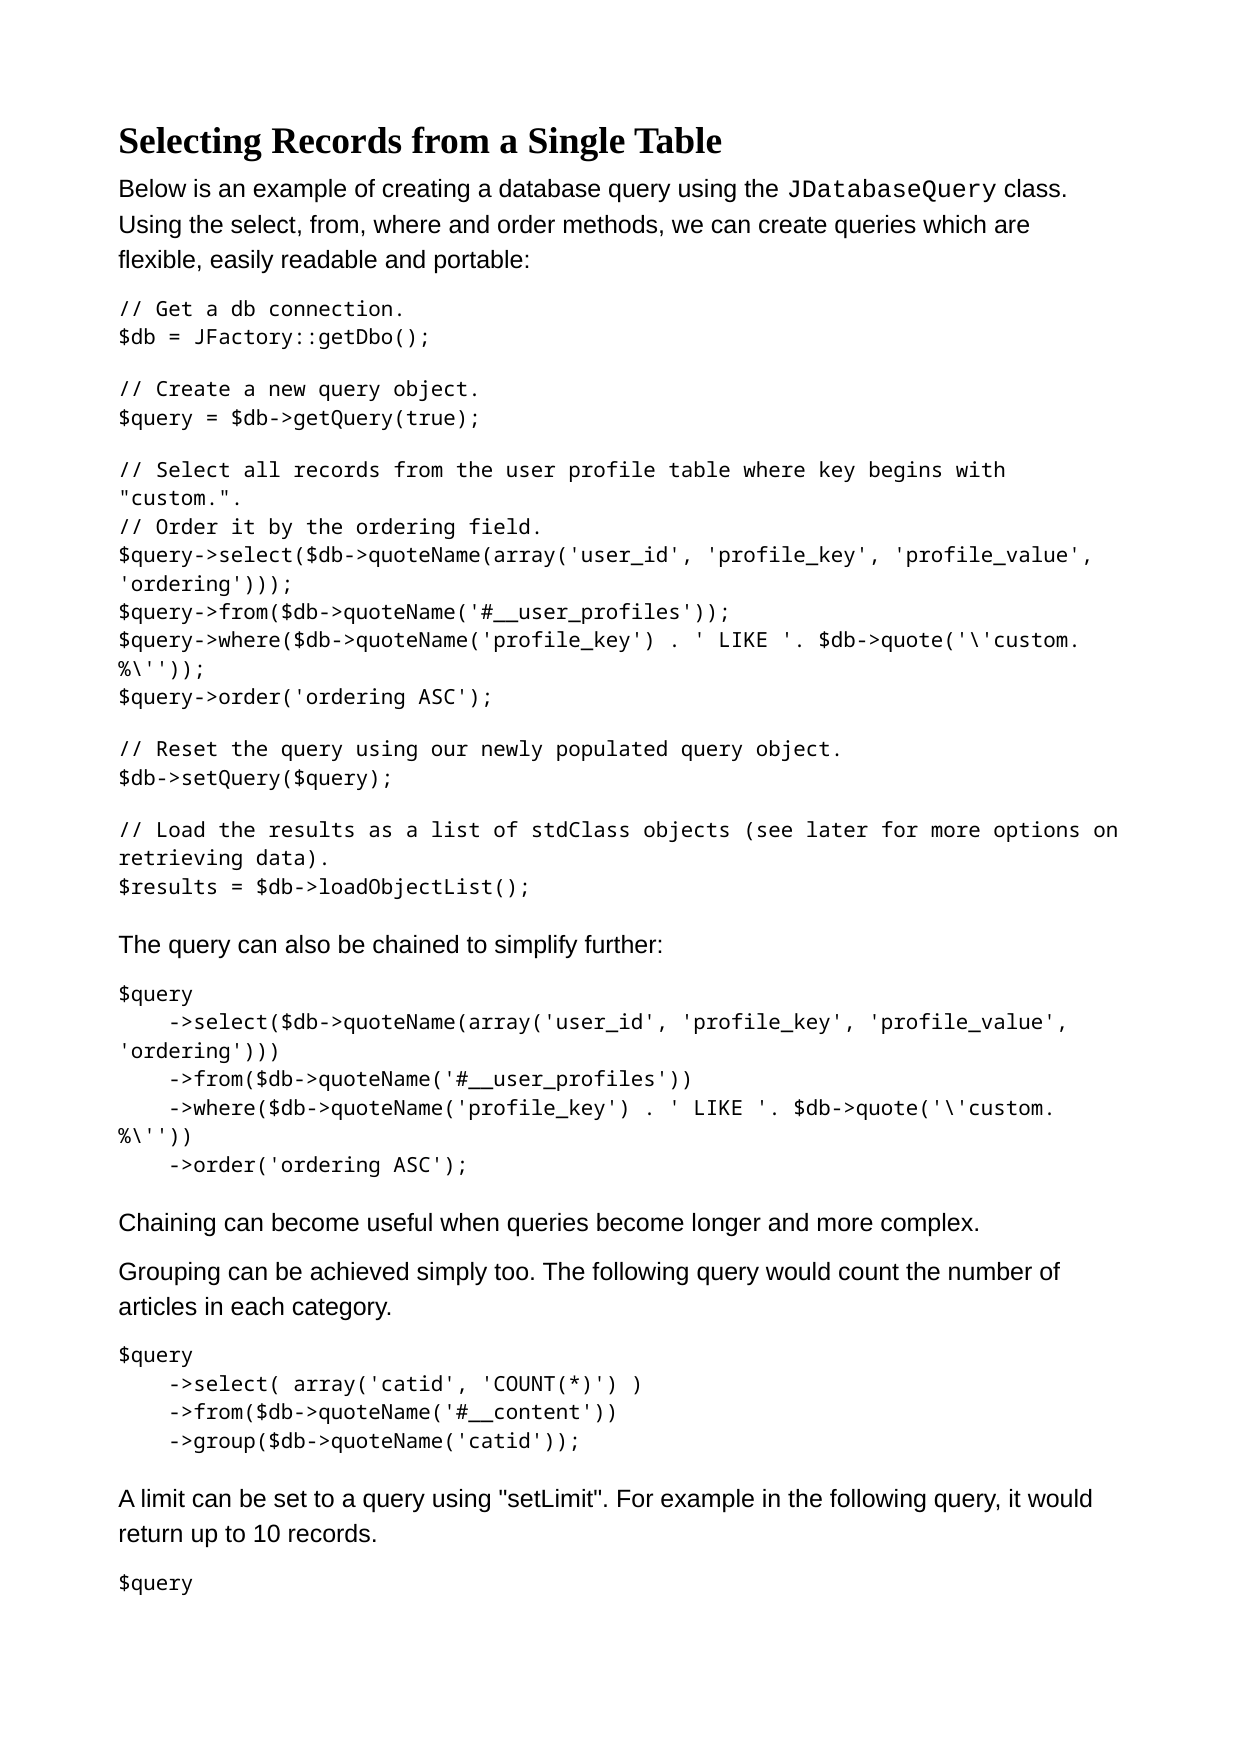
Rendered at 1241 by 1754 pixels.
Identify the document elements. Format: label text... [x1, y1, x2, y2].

text $results = $db->loadObjectList(); [118, 872, 1122, 900]
text $query [118, 979, 1122, 1007]
text $query->where($db->quoteName('profile_key') . ' LIKE '. $db->quote('\'custom.%\'')); [118, 626, 1122, 682]
text // Load the results as a list of stdClass objects (see later for more options on retrieving data). [118, 815, 1122, 872]
text A limit can be set to a query using "setLimit". For example in the following query, it would return up to 10 records. [118, 1484, 1122, 1547]
text ->where($db->quoteName('profile_key') . ' LIKE '. $db->quote('\'custom.%\'')) [118, 1093, 1122, 1150]
text Grouping can be achieved simply too. The following query would count the number of articles in each category. [118, 1257, 1122, 1320]
text $query->from($db->quoteName('#__user_profiles')); [118, 597, 1122, 626]
text $query = $db->getQuery(true); [118, 403, 1122, 431]
text $query->select($db->quoteName(array('user_id', 'profile_key', 'profile_value', 'ordering'))); [118, 540, 1122, 597]
text ->from($db->quoteName('#__user_profiles')) [118, 1064, 1122, 1093]
text $query [118, 1341, 1122, 1369]
text $db = JFactory::getDbo(); [118, 322, 1122, 351]
text // Get a db connection. [118, 294, 1122, 322]
text ->order('ordering ASC'); [118, 1150, 1122, 1178]
text Chaining can become useful when queries become longer and more complex. [118, 1208, 1122, 1237]
text $db->setQuery($query); [118, 763, 1122, 791]
text Below is an example of creating a database query using the JDatabaseQuery class. Using the select, from, where and order methods, we can create queries which are flexible, easily readable and portable: [118, 174, 1122, 274]
text $query->order('ordering ASC'); [118, 682, 1122, 711]
text ->select( array('catid', 'COUNT(*)') ) [118, 1369, 1122, 1397]
text // Reset the query using our newly populated query object. [118, 734, 1122, 763]
text // Order it by the ordering field. [118, 512, 1122, 540]
subtitle Selecting Records from a Single Table [118, 118, 1122, 161]
text ->select($db->quoteName(array('user_id', 'profile_key', 'profile_value', 'ordering'))) [118, 1007, 1122, 1064]
text ->group($db->quoteName('catid')); [118, 1426, 1122, 1454]
text // Create a new query object. [118, 374, 1122, 403]
text $query [118, 1568, 1122, 1596]
text The query can also be chained to simplify further: [118, 930, 1122, 959]
text // Select all records from the user profile table where key begins with "custom.". [118, 455, 1122, 512]
text ->from($db->quoteName('#__content')) [118, 1397, 1122, 1426]
